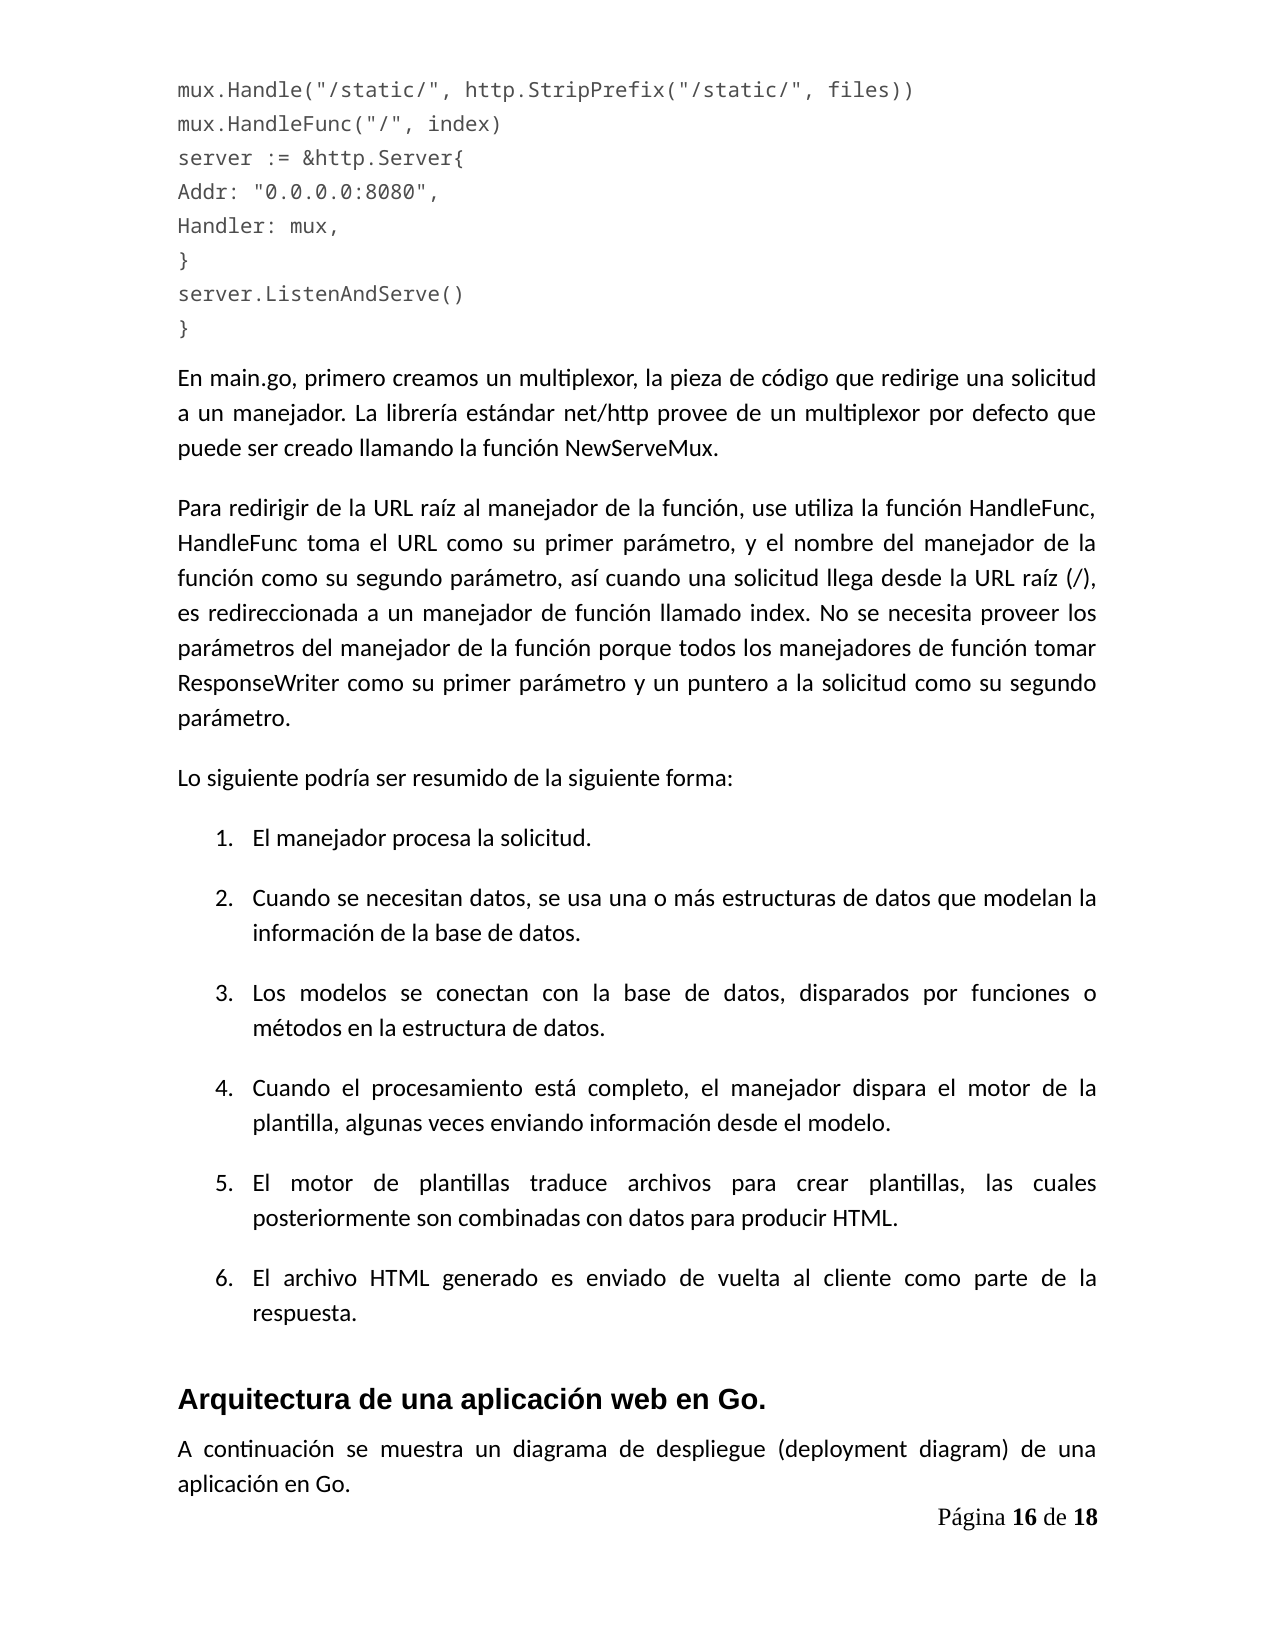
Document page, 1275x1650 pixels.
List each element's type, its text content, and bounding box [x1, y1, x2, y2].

list El archivo HTML generado es enviado de vuelta al cliente como parte de la respuesta. [215, 1262, 1098, 1328]
list Cuando el procesamiento está completo, el manejador dispara el motor de la plantilla, algunas veces enviando información desde el modelo. [215, 1072, 1098, 1138]
text En main.go, primero creamos un multiplexor, la pieza de código que redirige una solicitud a un manejador. La librería estándar net/http provee de un multiplexor por defecto que puede ser creado llamando la función NewServeMux. [177, 362, 1098, 463]
text Lo siguiente podría ser resumido de la siguiente forma: [177, 762, 1098, 793]
list El motor de plantillas traduce archivos para crear plantillas, las cuales posteriormente son combinadas con datos para producir HTML. [215, 1167, 1098, 1233]
list El manejador procesa la solicitud. [215, 822, 1098, 853]
list Los modelos se conectan con la base de datos, disparados por funciones o métodos en la estructura de datos. [215, 977, 1098, 1043]
subtitle Arquitectura de una aplicación web en Go. [177, 1382, 1098, 1416]
text Para redirigir de la URL raíz al manejador de la función, use utiliza la función HandleFunc, HandleFunc toma el URL como su primer parámetro, y el nombre del manejador de la función como su segundo parámetro, así cuando una solicitud llega desde la URL raíz (/), es redireccionada a un manejador de función llamado index. No se necesita proveer los parámetros del manejador de la función porque todos los manejadores de función tomar ResponseWriter como su primer parámetro y un puntero a la solicitud como su segundo parámetro. [177, 492, 1098, 733]
list Cuando se necesitan datos, se usa una o más estructuras de datos que modelan la información de la base de datos. [215, 882, 1098, 948]
text mux.Handle("/static/", http.StripPrefix("/static/", files)) mux.HandleFunc("/", index) server := &http.Server{ Addr: "0.0.0.0:8080", Handler: mux, } server.ListenAndServe() } [177, 75, 1098, 342]
text A continuación se muestra un diagrama de despliegue (deployment diagram) de una aplicación en Go. [177, 1433, 1098, 1499]
